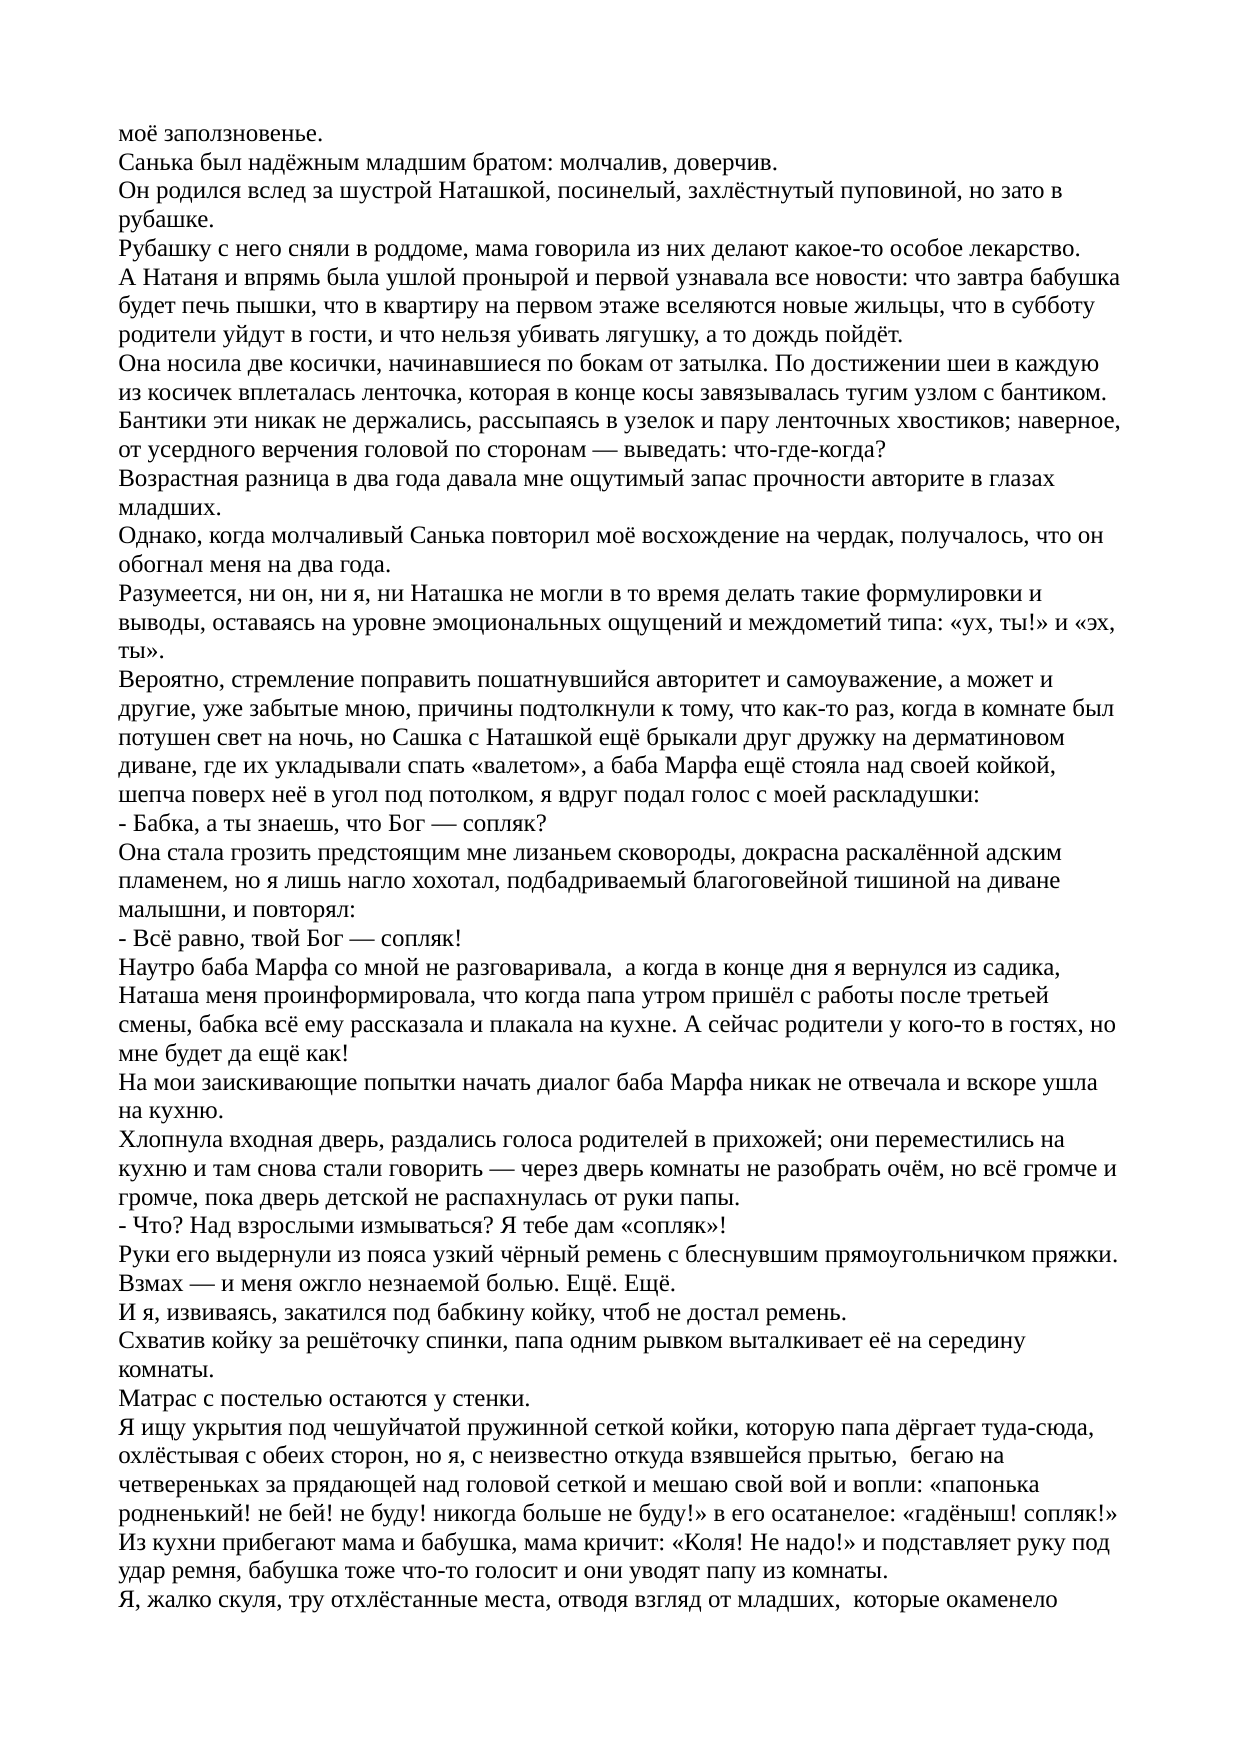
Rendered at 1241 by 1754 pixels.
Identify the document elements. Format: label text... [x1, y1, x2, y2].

text Она носила две косички, начинавшиеся по бокам от затылка. По достижении шеи в каждую из косичек вплеталась ленточка, которая в конце косы завязывалась тугим узлом с бантиком. Бантики эти никак не держались, рассыпаясь в узелок и пару ленточных хвостиков; наверное, от усердного верчения головой по сторонам — выведать: что-где-когда? [118, 348, 1122, 463]
text Хлопнула входная дверь, раздались голоса родителей в прихожей; они переместились на кухню и там снова стали говорить — через дверь комнаты не разобрать очём, но всё громче и громче, пока дверь детской не распахнулась от руки папы. [118, 1124, 1122, 1211]
text Вероятно, стремление поправить пошатнувшийся авторитет и самоуважение, а может и другие, уже забытые мною, причины подтолкнули к тому, что как-то раз, когда в комнате был потушен свет на ночь, но Сашка с Наташкой ещё брыкали друг дружку на дерматиновом диване, где их укладывали спать «валетом», а баба Марфа ещё стояла над своей койкой, шепча поверх неё в угол под потолком, я вдруг подал голос с моей раскладушки: [118, 664, 1122, 808]
text Возрастная разница в два года давала мне ощутимый запас прочности авторите в глазах младших. [118, 463, 1122, 521]
text На мои заискивающие попытки начать диалог баба Марфа никак не отвечала и вскоре ушла на кухню. [118, 1067, 1122, 1124]
text - Всё равно, твой Бог — сопляк! [118, 923, 1122, 952]
text Взмах — и меня ожгло незнаемой болью. Ещё. Ещё. [118, 1268, 1122, 1297]
text Схватив койку за решёточку спинки, папа одним рывком выталкивает её на середину комнаты. [118, 1326, 1122, 1383]
text Рубашку с него сняли в роддоме, мама говорила из них делают какое-то особое лекарство. [118, 233, 1122, 262]
text И я, извиваясь, закатился под бабкину койку, чтоб не достал ремень. [118, 1297, 1122, 1326]
text Я, жалко скуля, тру отхлёстанные места, отводя взгляд от младших, которые окаменело [118, 1584, 1122, 1613]
text А Натаня и впрямь была ушлой пронырой и первой узнавала все новости: что завтра бабушка будет печь пышки, что в квартиру на первом этаже вселяются новые жильцы, что в субботу родители уйдут в гости, и что нельзя убивать лягушку, а то дождь пойдёт. [118, 262, 1122, 348]
text Матрас с постелью остаются у стенки. [118, 1383, 1122, 1412]
text Она стала грозить предстоящим мне лизаньем сковороды, докрасна раскалённой адским пламенем, но я лишь нагло хохотал, подбадриваемый благоговейной тишиной на диване малышни, и повторял: [118, 837, 1122, 923]
text Я ищу укрытия под чешуйчатой пружинной сеткой койки, которую папа дёргает туда-сюда, охлёстывая с обеих сторон, но я, с неизвестно откуда взявшейся прытью, бегаю на четвереньках за прядающей над головой сеткой и мешаю свой вой и вопли: «папонька родненький! не бей! не буду! никогда больше не буду!» в его осатанелое: «гадёныш! сопляк!» [118, 1412, 1122, 1527]
text Руки его выдернули из пояса узкий чёрный ремень с блеснувшим прямоугольничком пряжки. [118, 1239, 1122, 1268]
text - Бабка, а ты знаешь, что Бог — сопляк? [118, 808, 1122, 837]
text моё заползновенье. [118, 118, 1122, 147]
text - Что? Над взрослыми измываться? Я тебе дам «сопляк»! [118, 1211, 1122, 1239]
text Из кухни прибегают мама и бабушка, мама кричит: «Коля! Не надо!» и подставляет руку под удар ремня, бабушка тоже что-то голосит и они уводят папу из комнаты. [118, 1527, 1122, 1584]
text Он родился вслед за шустрой Наташкой, посинелый, захлёстнутый пуповиной, но зато в рубашке. [118, 176, 1122, 233]
text Наутро баба Марфа со мной не разговаривала, а когда в конце дня я вернулся из садика, Наташа меня проинформировала, что когда папа утром пришёл с работы после третьей смены, бабка всё ему рассказала и плакала на кухне. А сейчас родители у кого-то в гостях, но мне будет да ещё как! [118, 952, 1122, 1067]
text Разумеется, ни он, ни я, ни Наташка не могли в то время делать такие формулировки и выводы, оставаясь на уровне эмоциональных ощущений и междометий типа: «ух, ты!» и «эх, ты». [118, 578, 1122, 664]
text Санька был надёжным младшим братом: молчалив, доверчив. [118, 147, 1122, 176]
text Однако, когда молчаливый Санька повторил моё восхождение на чердак, получалось, что он обогнал меня на два года. [118, 521, 1122, 578]
